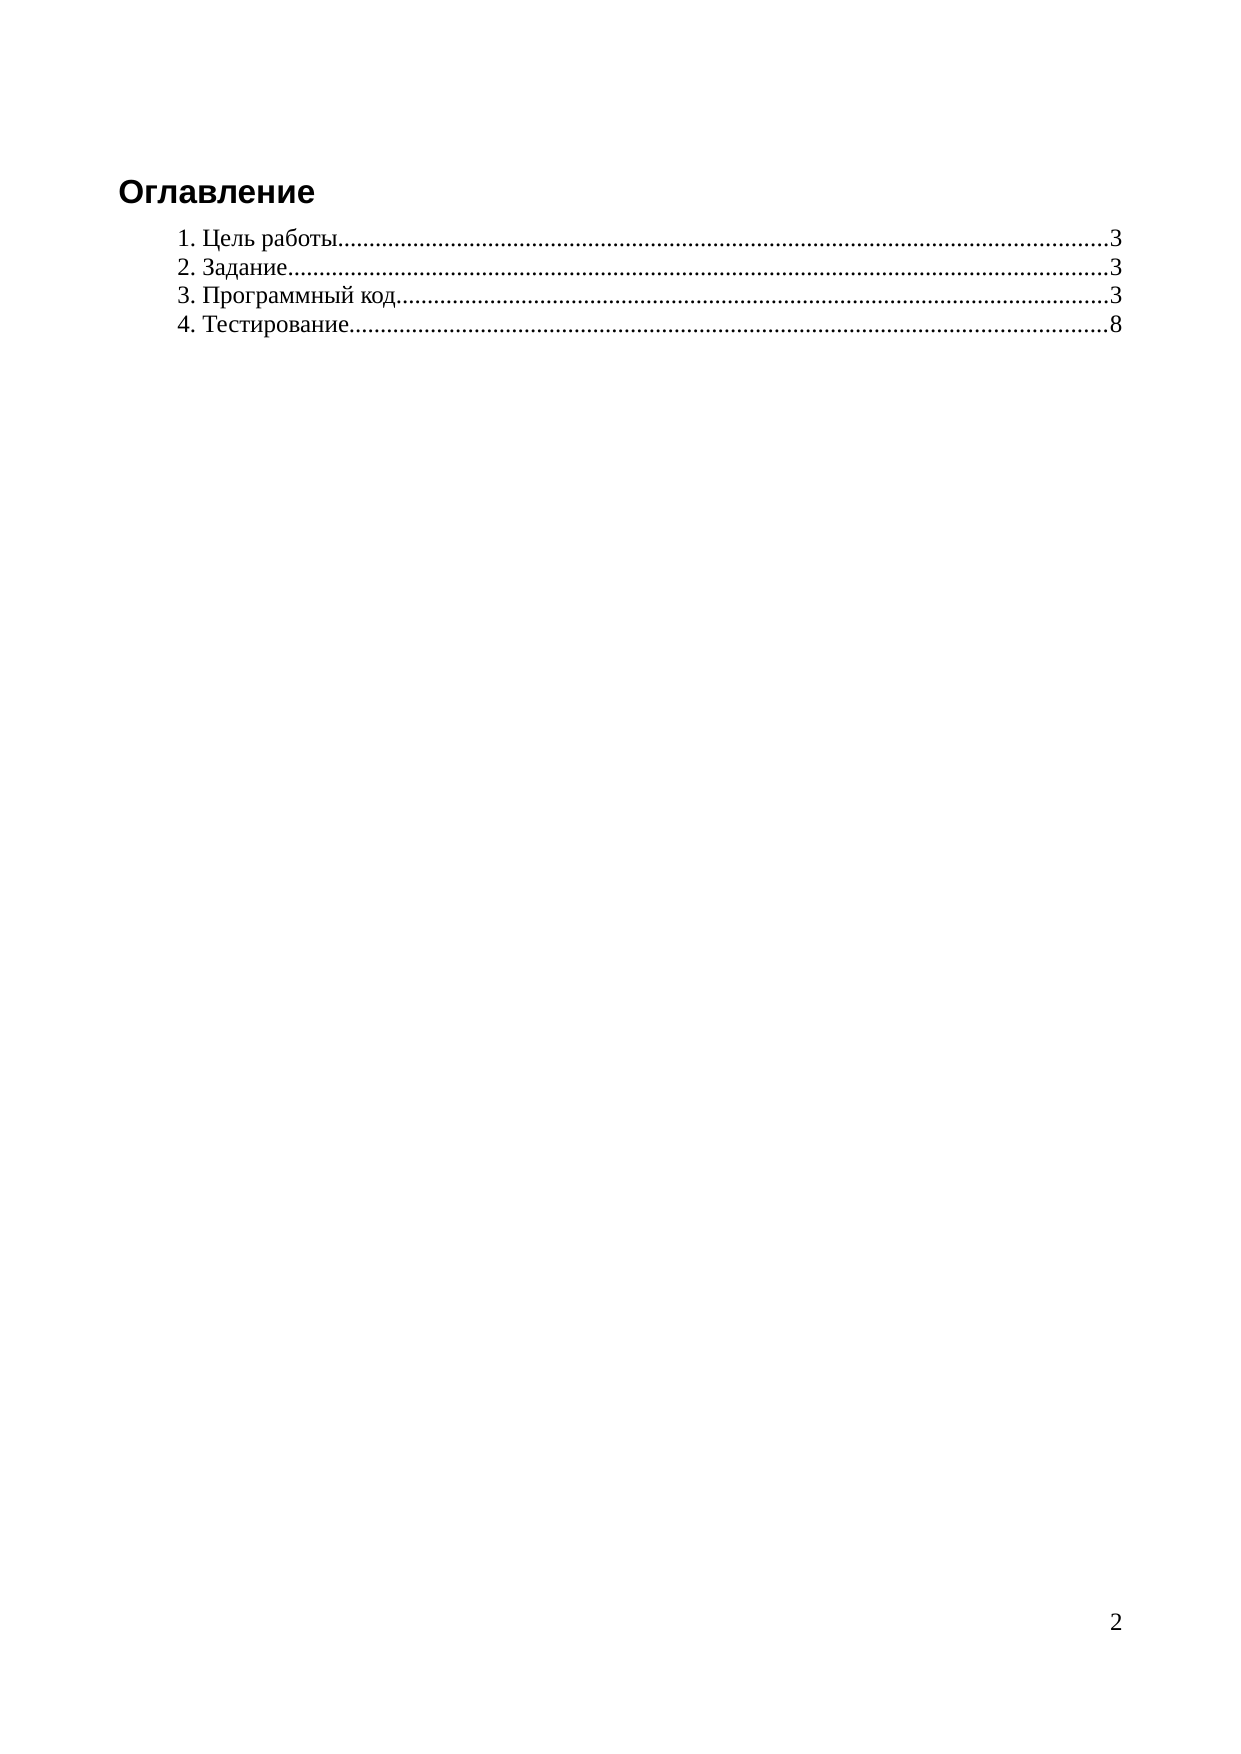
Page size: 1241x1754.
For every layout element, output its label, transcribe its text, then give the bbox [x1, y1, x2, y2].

subtitle Оглавление [118, 172, 1122, 210]
text 1. Цель работы 3 [177, 223, 1122, 252]
text 3. Программный код 3 [177, 280, 1122, 309]
text 2. Задание 3 [177, 252, 1122, 280]
text 4. Тестирование 8 [177, 309, 1122, 338]
